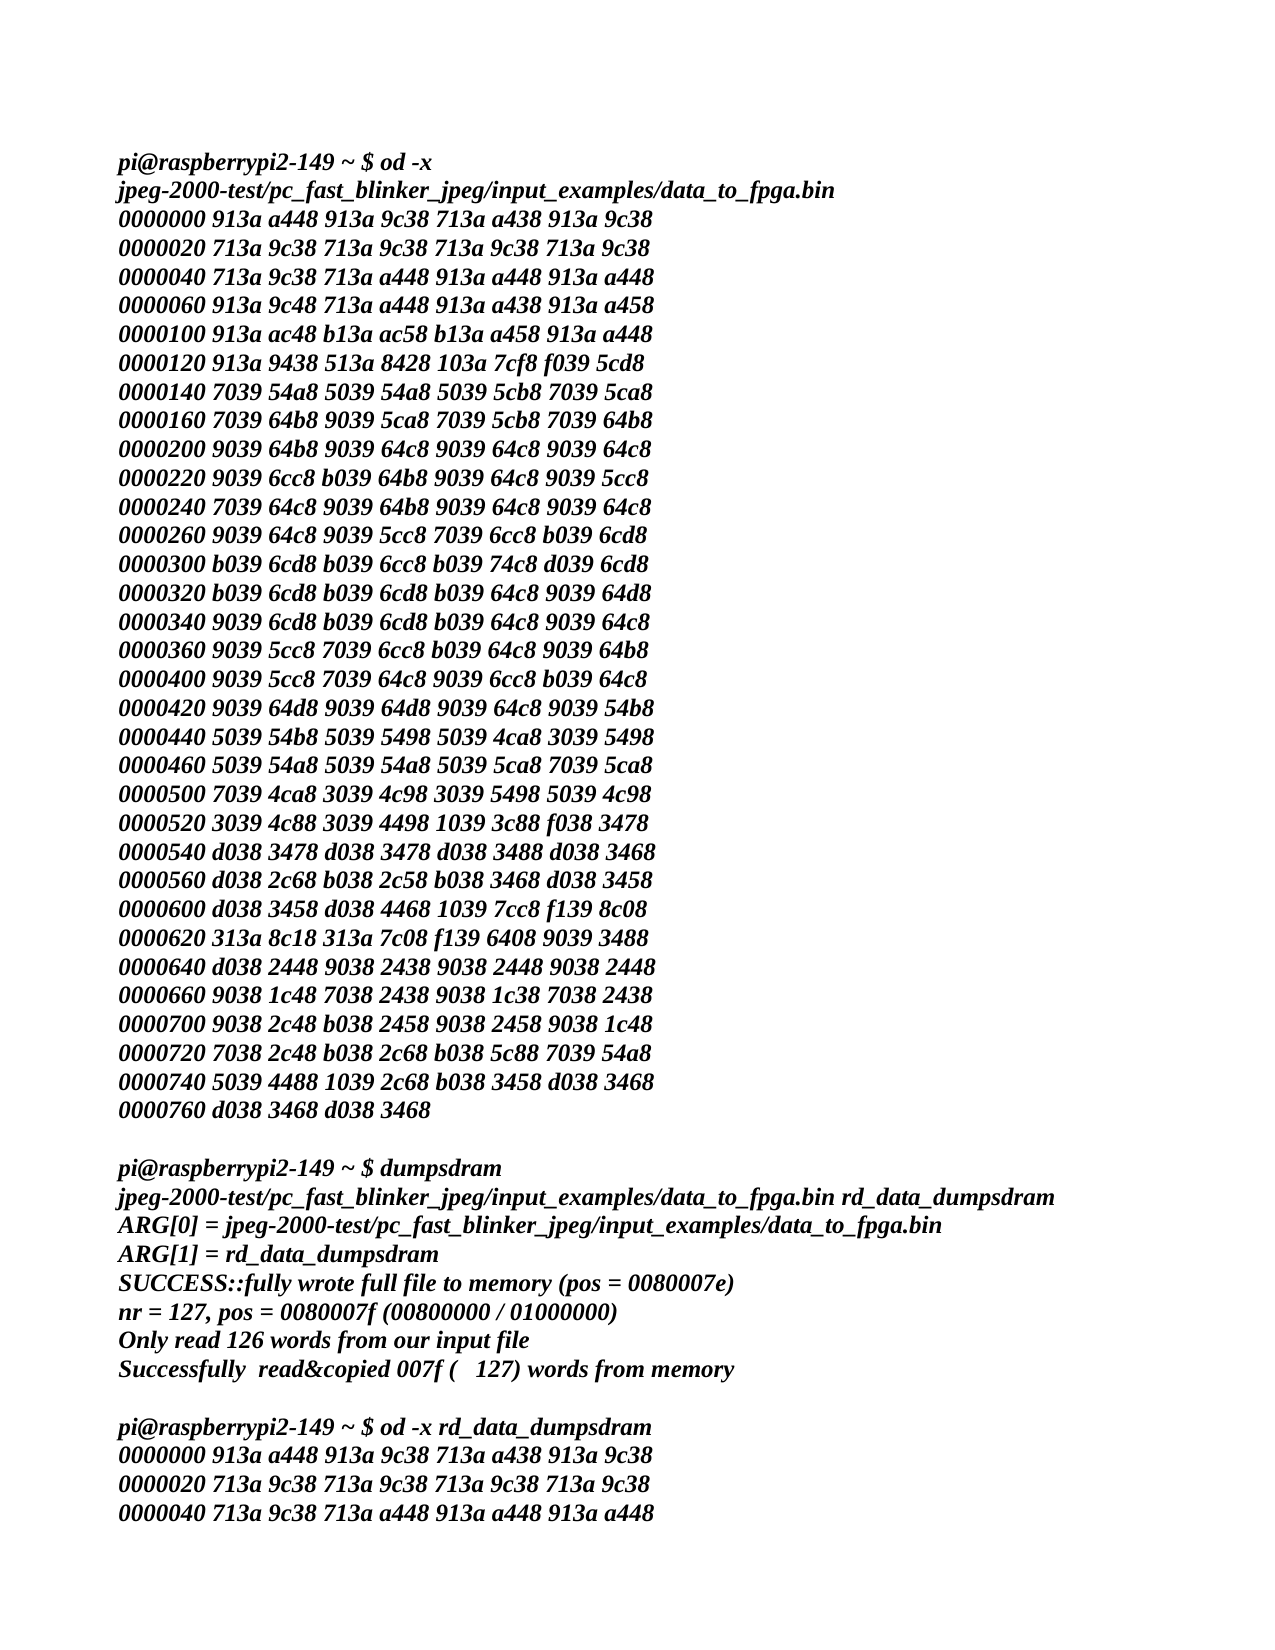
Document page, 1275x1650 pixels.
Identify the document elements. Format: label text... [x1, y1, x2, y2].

text Successfully read&copied 007f ( 127) words from memory [118, 1354, 1157, 1383]
text 0000600 d038 3458 d038 4468 1039 7cc8 f139 8c08 [118, 894, 1157, 923]
text 0000120 913a 9438 513a 8428 103a 7cf8 f039 5cd8 [118, 348, 1157, 377]
text 0000020 713a 9c38 713a 9c38 713a 9c38 713a 9c38 [118, 233, 1157, 262]
text Only read 126 words from our input file [118, 1326, 1157, 1354]
text 0000700 9038 2c48 b038 2458 9038 2458 9038 1c48 [118, 1009, 1157, 1038]
text 0000620 313a 8c18 313a 7c08 f139 6408 9039 3488 [118, 923, 1157, 952]
text 0000520 3039 4c88 3039 4498 1039 3c88 f038 3478 [118, 808, 1157, 837]
text 0000060 913a 9c48 713a a448 913a a438 913a a458 [118, 291, 1157, 319]
text 0000100 913a ac48 b13a ac58 b13a a458 913a a448 [118, 319, 1157, 348]
text 0000500 7039 4ca8 3039 4c98 3039 5498 5039 4c98 [118, 779, 1157, 808]
text 0000440 5039 54b8 5039 5498 5039 4ca8 3039 5498 [118, 722, 1157, 751]
text 0000240 7039 64c8 9039 64b8 9039 64c8 9039 64c8 [118, 492, 1157, 521]
text 0000160 7039 64b8 9039 5ca8 7039 5cb8 7039 64b8 [118, 406, 1157, 434]
text 0000260 9039 64c8 9039 5cc8 7039 6cc8 b039 6cd8 [118, 521, 1157, 549]
text 0000000 913a a448 913a 9c38 713a a438 913a 9c38 [118, 1441, 1157, 1469]
text pi@raspberrypi2-149 ~ $ dumpsdram jpeg-2000-test/pc_fast_blinker_jpeg/input_examples/data_to_fpga.bin rd_data_dumpsdram [118, 1153, 1157, 1211]
text 0000760 d038 3468 d038 3468 [118, 1096, 1157, 1124]
text nr = 127, pos = 0080007f (00800000 / 01000000) [118, 1297, 1157, 1326]
text 0000560 d038 2c68 b038 2c58 b038 3468 d038 3458 [118, 866, 1157, 894]
text 0000140 7039 54a8 5039 54a8 5039 5cb8 7039 5ca8 [118, 377, 1157, 406]
text 0000320 b039 6cd8 b039 6cd8 b039 64c8 9039 64d8 [118, 578, 1157, 607]
text 0000200 9039 64b8 9039 64c8 9039 64c8 9039 64c8 [118, 434, 1157, 463]
text SUCCESS::fully wrote full file to memory (pos = 0080007e) [118, 1268, 1157, 1297]
text pi@raspberrypi2-149 ~ $ od -x jpeg-2000-test/pc_fast_blinker_jpeg/input_examples/data_to_fpga.bin [118, 147, 1157, 204]
text 0000040 713a 9c38 713a a448 913a a448 913a a448 [118, 1498, 1157, 1527]
text 0000400 9039 5cc8 7039 64c8 9039 6cc8 b039 64c8 [118, 664, 1157, 693]
text 0000720 7038 2c48 b038 2c68 b038 5c88 7039 54a8 [118, 1038, 1157, 1067]
text 0000420 9039 64d8 9039 64d8 9039 64c8 9039 54b8 [118, 693, 1157, 722]
text 0000300 b039 6cd8 b039 6cc8 b039 74c8 d039 6cd8 [118, 549, 1157, 578]
text 0000000 913a a448 913a 9c38 713a a438 913a 9c38 [118, 204, 1157, 233]
text 0000540 d038 3478 d038 3478 d038 3488 d038 3468 [118, 837, 1157, 866]
text 0000340 9039 6cd8 b039 6cd8 b039 64c8 9039 64c8 [118, 607, 1157, 636]
text 0000360 9039 5cc8 7039 6cc8 b039 64c8 9039 64b8 [118, 636, 1157, 664]
text 0000460 5039 54a8 5039 54a8 5039 5ca8 7039 5ca8 [118, 751, 1157, 779]
text 0000040 713a 9c38 713a a448 913a a448 913a a448 [118, 262, 1157, 291]
text 0000740 5039 4488 1039 2c68 b038 3458 d038 3468 [118, 1067, 1157, 1096]
text 0000640 d038 2448 9038 2438 9038 2448 9038 2448 [118, 952, 1157, 981]
text 0000220 9039 6cc8 b039 64b8 9039 64c8 9039 5cc8 [118, 463, 1157, 492]
text ARG[1] = rd_data_dumpsdram [118, 1239, 1157, 1268]
text pi@raspberrypi2-149 ~ $ od -x rd_data_dumpsdram [118, 1412, 1157, 1441]
text ARG[0] = jpeg-2000-test/pc_fast_blinker_jpeg/input_examples/data_to_fpga.bin [118, 1211, 1157, 1239]
text 0000660 9038 1c48 7038 2438 9038 1c38 7038 2438 [118, 981, 1157, 1009]
text 0000020 713a 9c38 713a 9c38 713a 9c38 713a 9c38 [118, 1469, 1157, 1498]
